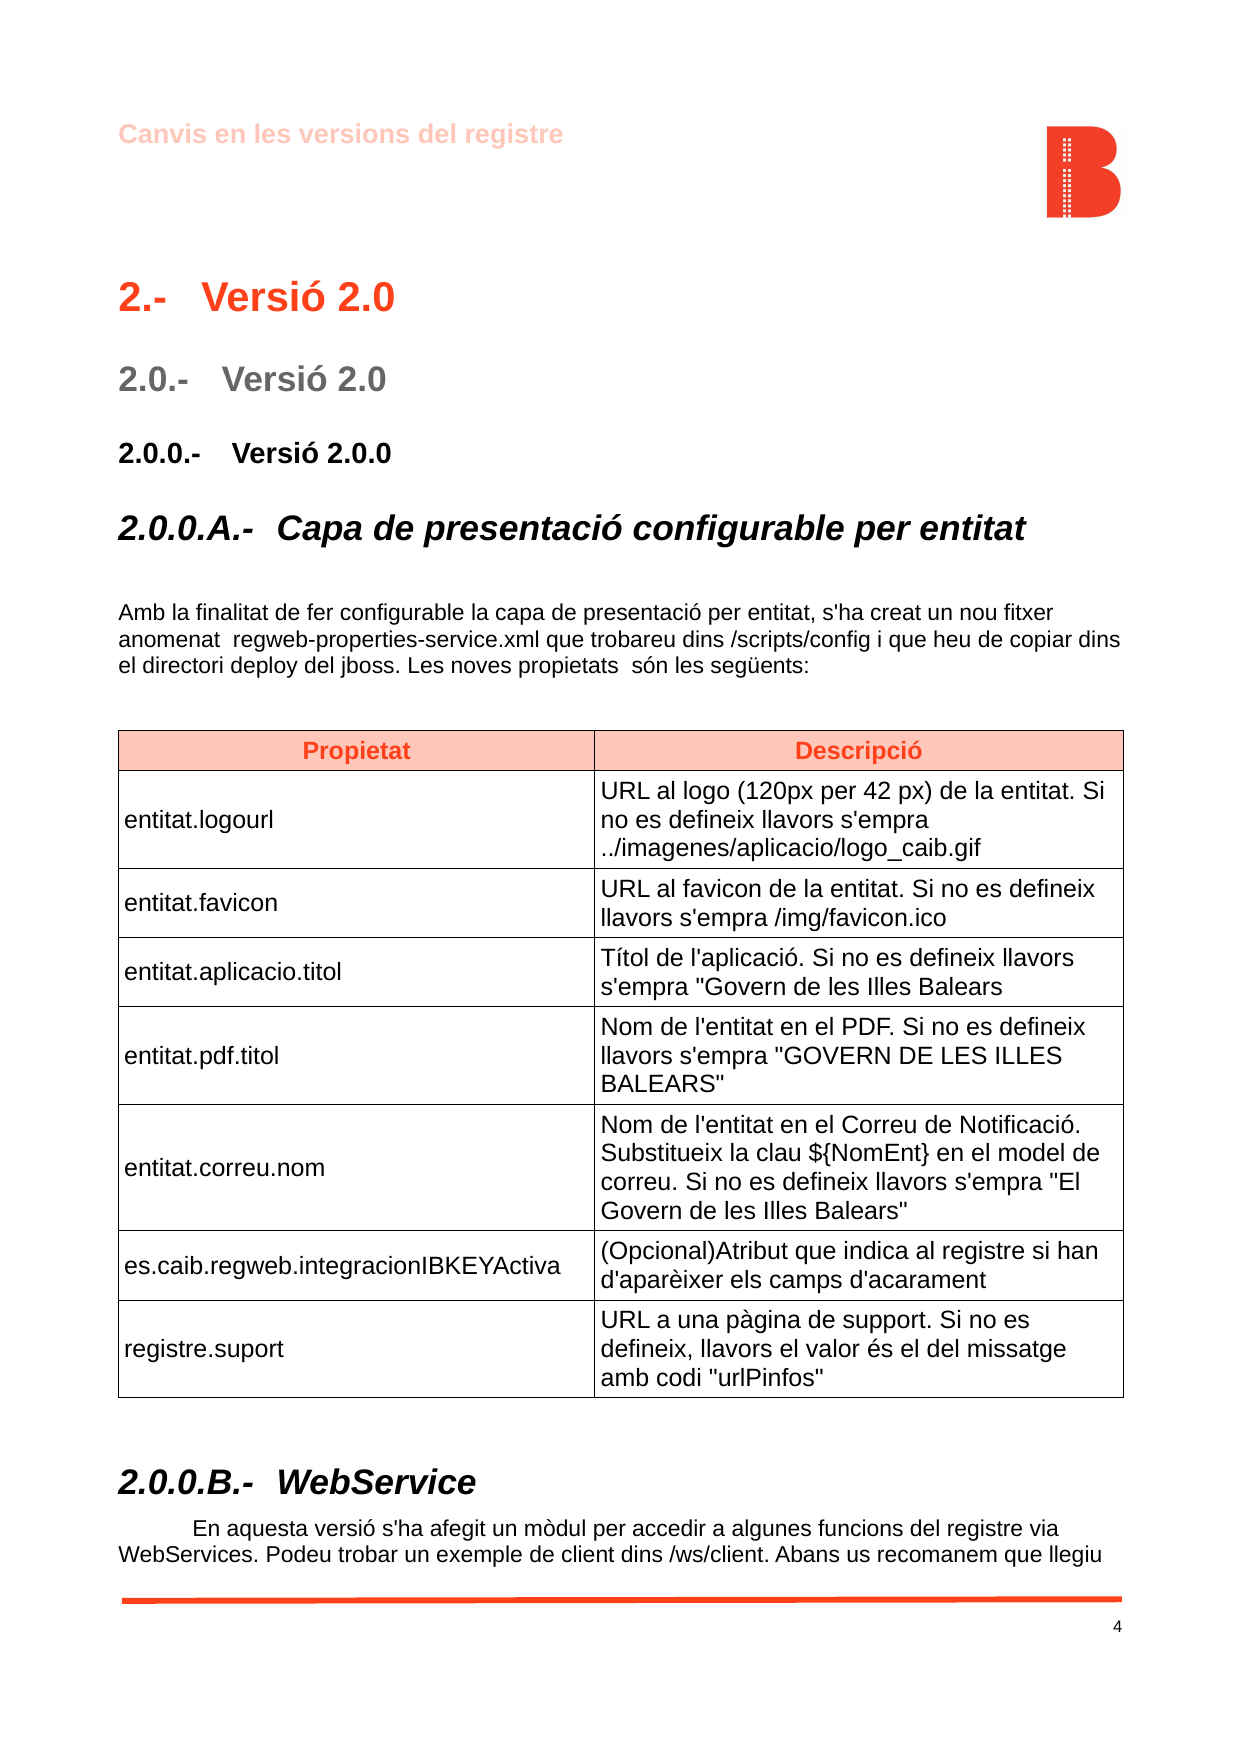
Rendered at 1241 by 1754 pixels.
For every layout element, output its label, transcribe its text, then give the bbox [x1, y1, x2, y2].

table_cell Nom de l'entitat en el Correu de Notificació. Substitueix la clau ${NomEnt} en el model de correu. Si no es defineix llavors s'empra "El Govern de les Illes Balears" [595, 1105, 1123, 1230]
table_cell es.caib.regweb.integracionIBKEYActiva [119, 1231, 594, 1299]
table_cell entitat.favicon [119, 869, 594, 937]
table_cell entitat.pdf.titol [119, 1007, 594, 1104]
picture [1036, 124, 1130, 221]
table_cell registre.suport [119, 1301, 594, 1397]
table_cell entitat.logourl [119, 771, 594, 868]
table_cell (Opcional)Atribut que indica al registre si han d'aparèixer els camps d'acarament [595, 1231, 1123, 1299]
table_cell URL al favicon de la entitat. Si no es defineix llavors s'empra /img/favicon.ico [595, 869, 1123, 937]
table_cell URL al logo (120px per 42 px) de la entitat. Si no es defineix llavors s'empra ../imagenes/aplicacio/logo_caib.gif [595, 771, 1123, 868]
table_cell Títol de l'aplicació. Si no es defineix llavors s'empra "Govern de les Illes Balears [595, 938, 1123, 1006]
table_cell entitat.aplicacio.titol [119, 938, 594, 1006]
table_cell Nom de l'entitat en el PDF. Si no es defineix llavors s'empra "GOVERN DE LES ILLES BALEARS" [595, 1007, 1123, 1104]
subtitle Versió 2.0 [118, 273, 1122, 321]
subtitle Versió 2.0 [118, 358, 1122, 399]
table_cell URL a una pàgina de support. Si no es defineix, llavors el valor és el del missatge amb codi "urlPinfos" [595, 1301, 1123, 1397]
table_cell entitat.correu.nom [119, 1105, 594, 1230]
subtitle WebService [118, 1461, 1122, 1502]
table_header Descripció [595, 731, 1123, 770]
text En aquesta versió s'ha afegit un mòdul per accedir a algunes funcions del registre via WebServices. Podeu trobar un exemple de client dins /ws/client. Abans us recomanem que llegiu [118, 1514, 1122, 1567]
subtitle Versió 2.0.0 [118, 436, 1122, 470]
text Amb la finalitat de fer configurable la capa de presentació per entitat, s'ha creat un nou fitxer anomenat regweb-properties-service.xml que trobareu dins /scripts/config i que heu de copiar dins el directori deploy del jboss. Les noves propietats són les següents: [118, 599, 1122, 678]
subtitle Capa de presentació configurable per entitat [118, 507, 1122, 548]
table_header Propietat [119, 731, 594, 770]
